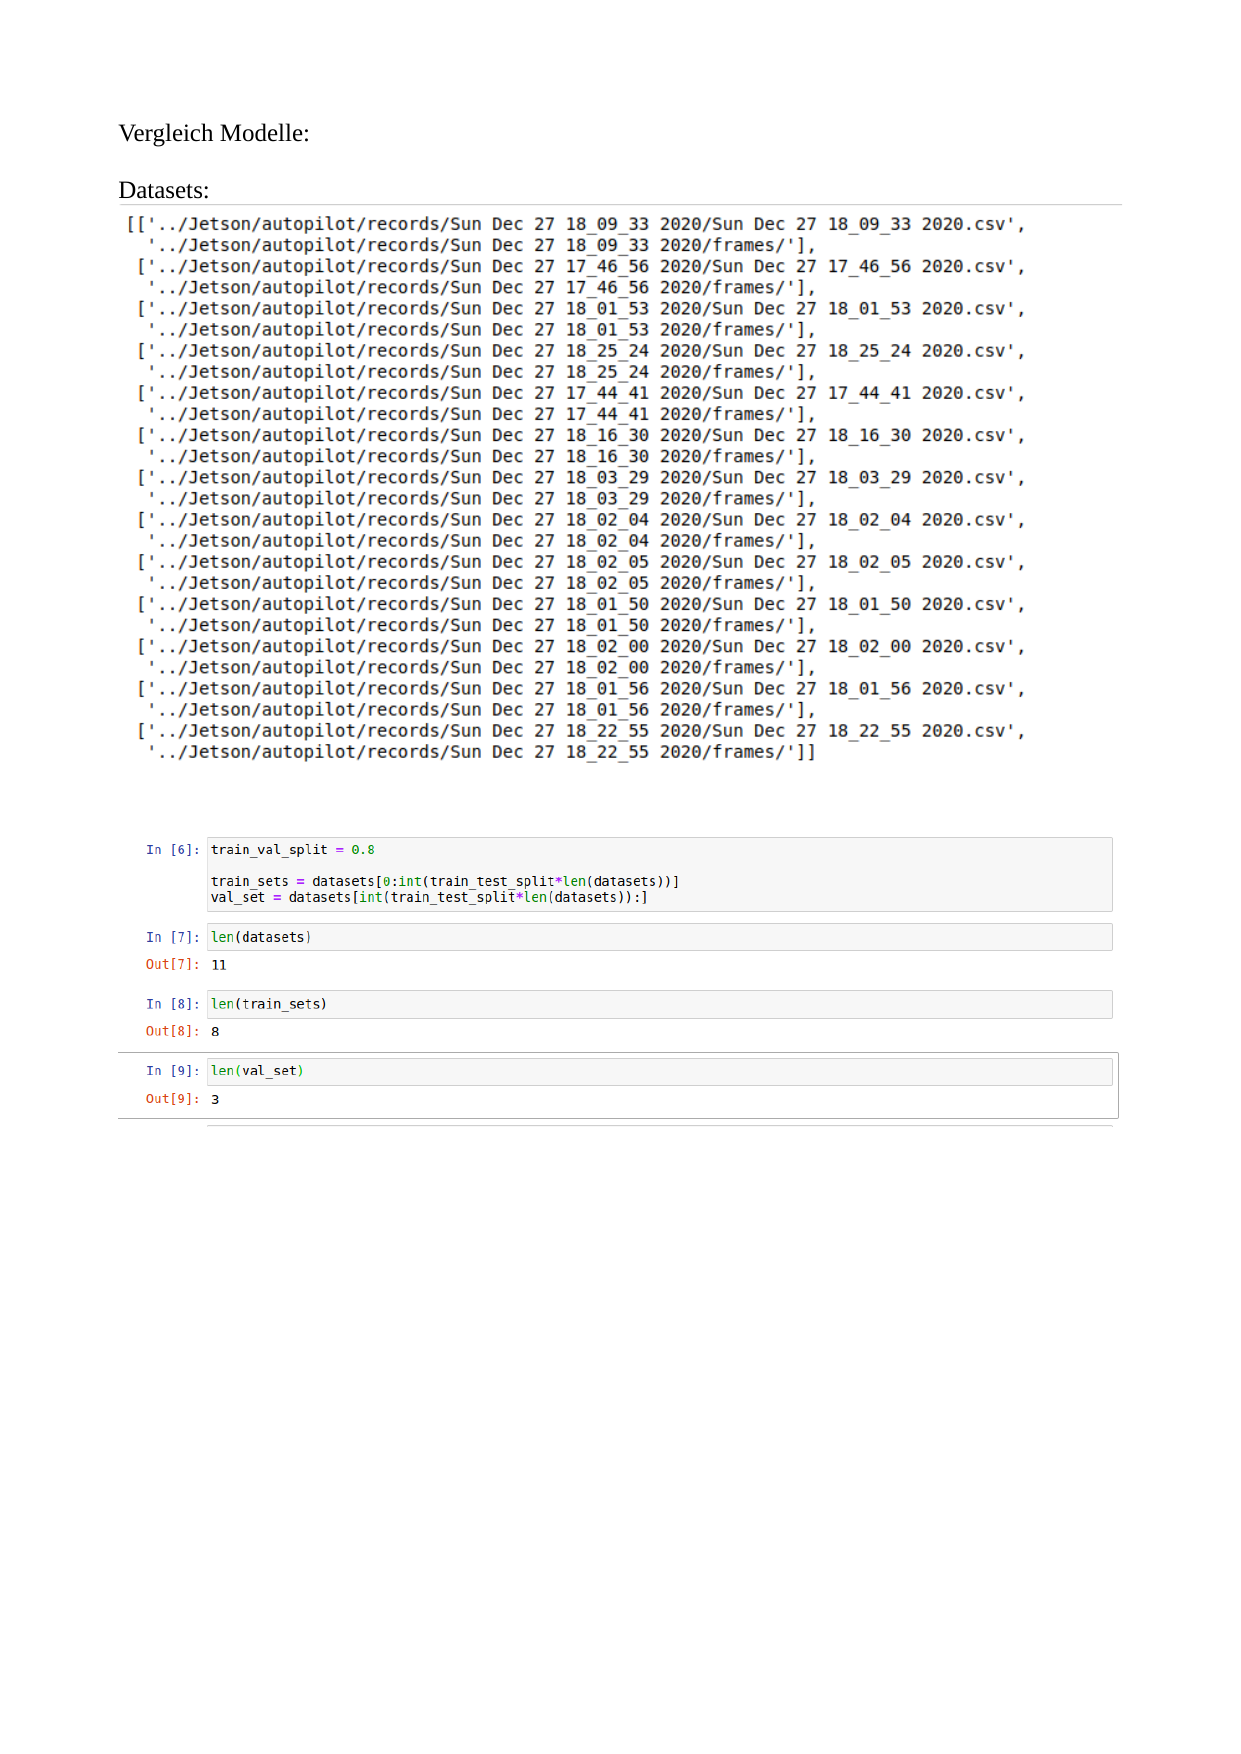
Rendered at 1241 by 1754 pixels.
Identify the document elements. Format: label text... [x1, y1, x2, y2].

picture [118, 812, 1123, 1127]
text Datasets: [118, 176, 1122, 204]
text Vergleich Modelle: [118, 118, 1122, 147]
picture [118, 204, 1123, 784]
